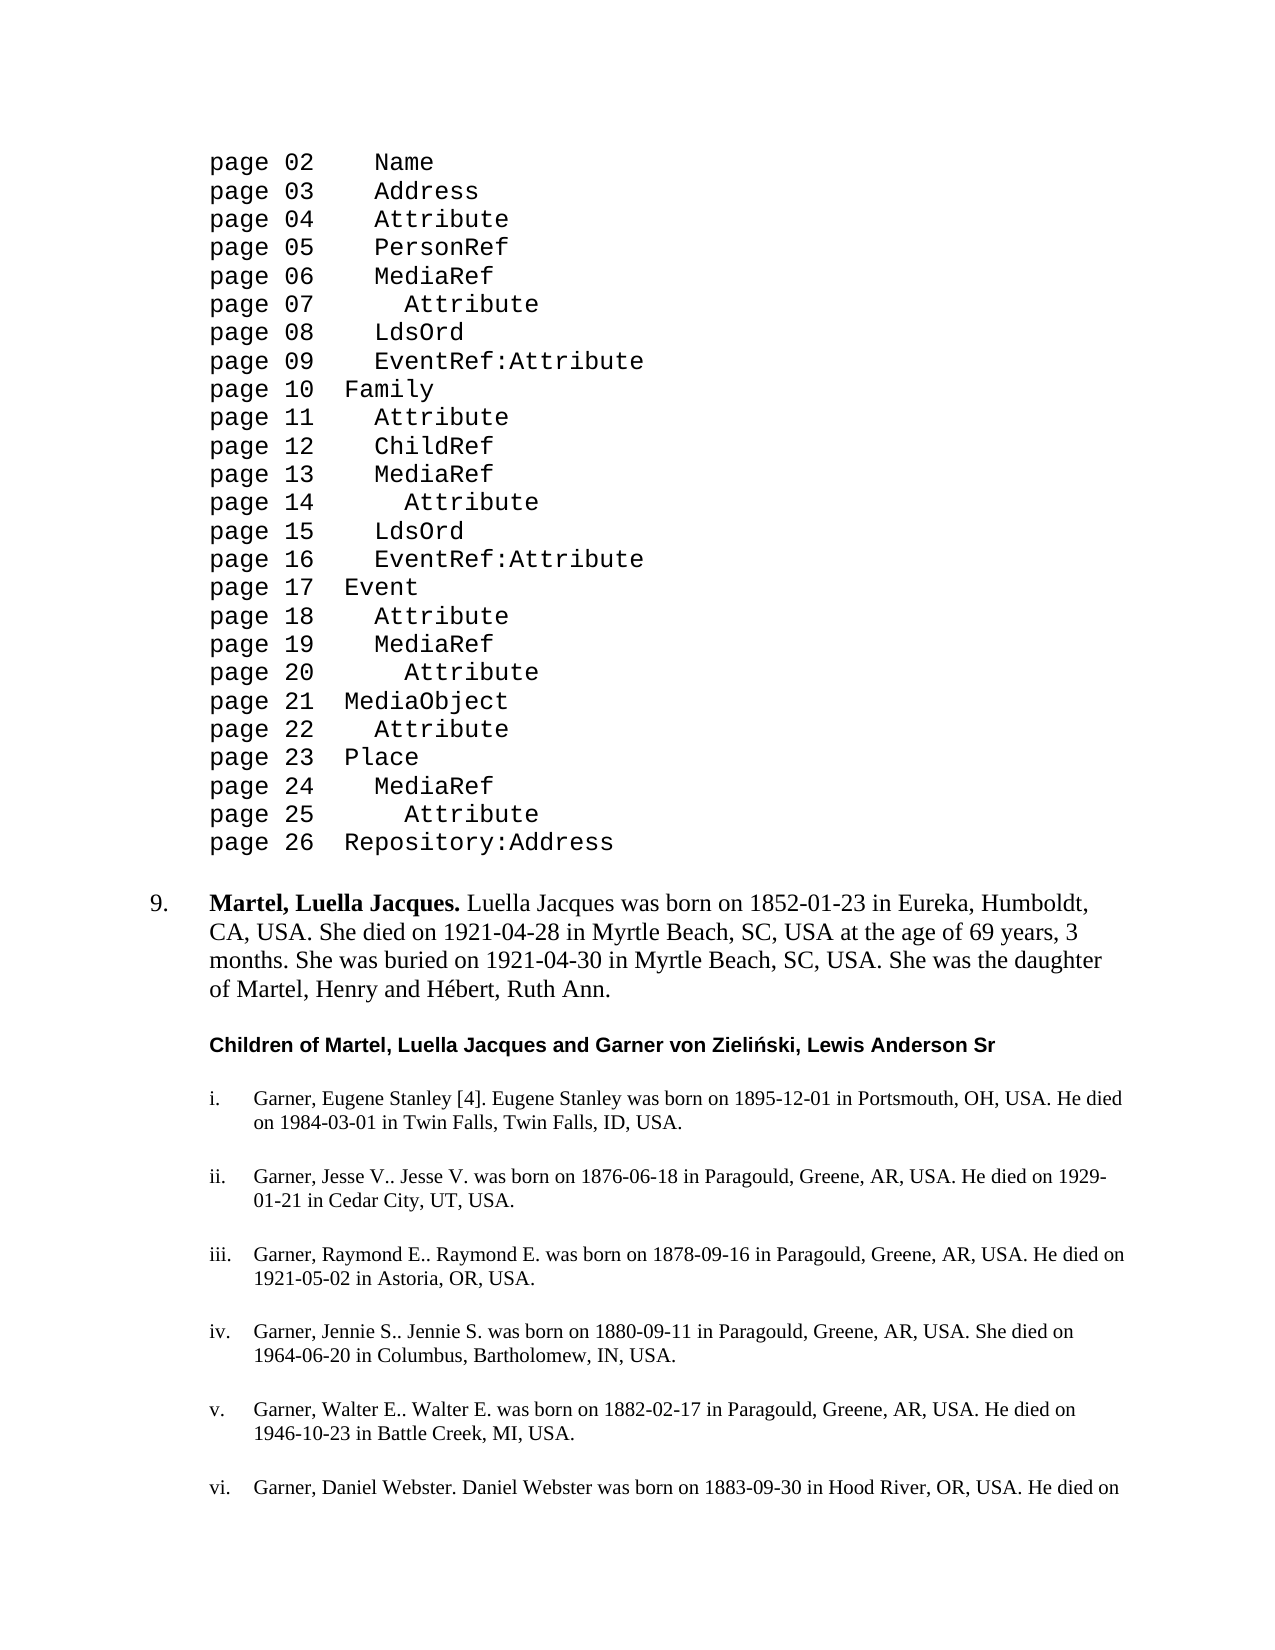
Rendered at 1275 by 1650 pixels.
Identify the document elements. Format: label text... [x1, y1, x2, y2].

list i. Garner, Eugene Stanley [4]. Eugene Stanley was born on 1895-12-01 in Portsmouth, OH, USA. He died on 1984-03-01 in Twin Falls, Twin Falls, ID, USA. [209, 1086, 1125, 1134]
list ii. Garner, Jesse V.. Jesse V. was born on 1876-06-18 in Paragould, Greene, AR, USA. He died on 1929-01-21 in Cedar City, UT, USA. [209, 1164, 1125, 1212]
list iv. Garner, Jennie S.. Jennie S. was born on 1880-09-11 in Paragould, Greene, AR, USA. She died on 1964-06-20 in Columbus, Bartholomew, IN, USA. [209, 1319, 1125, 1367]
text 9. Martel, Luella Jacques. Luella Jacques was born on 1852-01-23 in Eureka, Humboldt, CA, USA. She died on 1921-04-28 in Myrtle Beach, SC, USA at the age of 69 years, 3 months. She was buried on 1921-04-30 in Myrtle Beach, SC, USA. She was the daughter of Martel, Henry and Hébert, Ruth Ann. [150, 888, 1125, 1003]
text page 02 Name page 03 Address page 04 Attribute page 05 PersonRef page 06 MediaRef page 07 Attribute page 08 LdsOrd page 09 EventRef:Attribute page 10 Family page 11 Attribute page 12 ChildRef page 13 MediaRef page 14 Attribute page 15 LdsOrd page 16 EventRef:Attribute page 17 Event page 18 Attribute page 19 MediaRef page 20 Attribute page 21 MediaObject page 22 Attribute page 23 Place page 24 MediaRef page 25 Attribute page 26 Repository:Address [209, 150, 1125, 858]
list vi. Garner, Daniel Webster. Daniel Webster was born on 1883-09-30 in Hood River, OR, USA. He died on [209, 1474, 1125, 1499]
list iii. Garner, Raymond E.. Raymond E. was born on 1878-09-16 in Paragould, Greene, AR, USA. He died on 1921-05-02 in Astoria, OR, USA. [209, 1241, 1125, 1289]
title Children of Martel, Luella Jacques and Garner von Zieliński, Lewis Anderson Sr [209, 1032, 1125, 1056]
list v. Garner, Walter E.. Walter E. was born on 1882-02-17 in Paragould, Greene, AR, USA. He died on 1946-10-23 in Battle Creek, MI, USA. [209, 1397, 1125, 1445]
